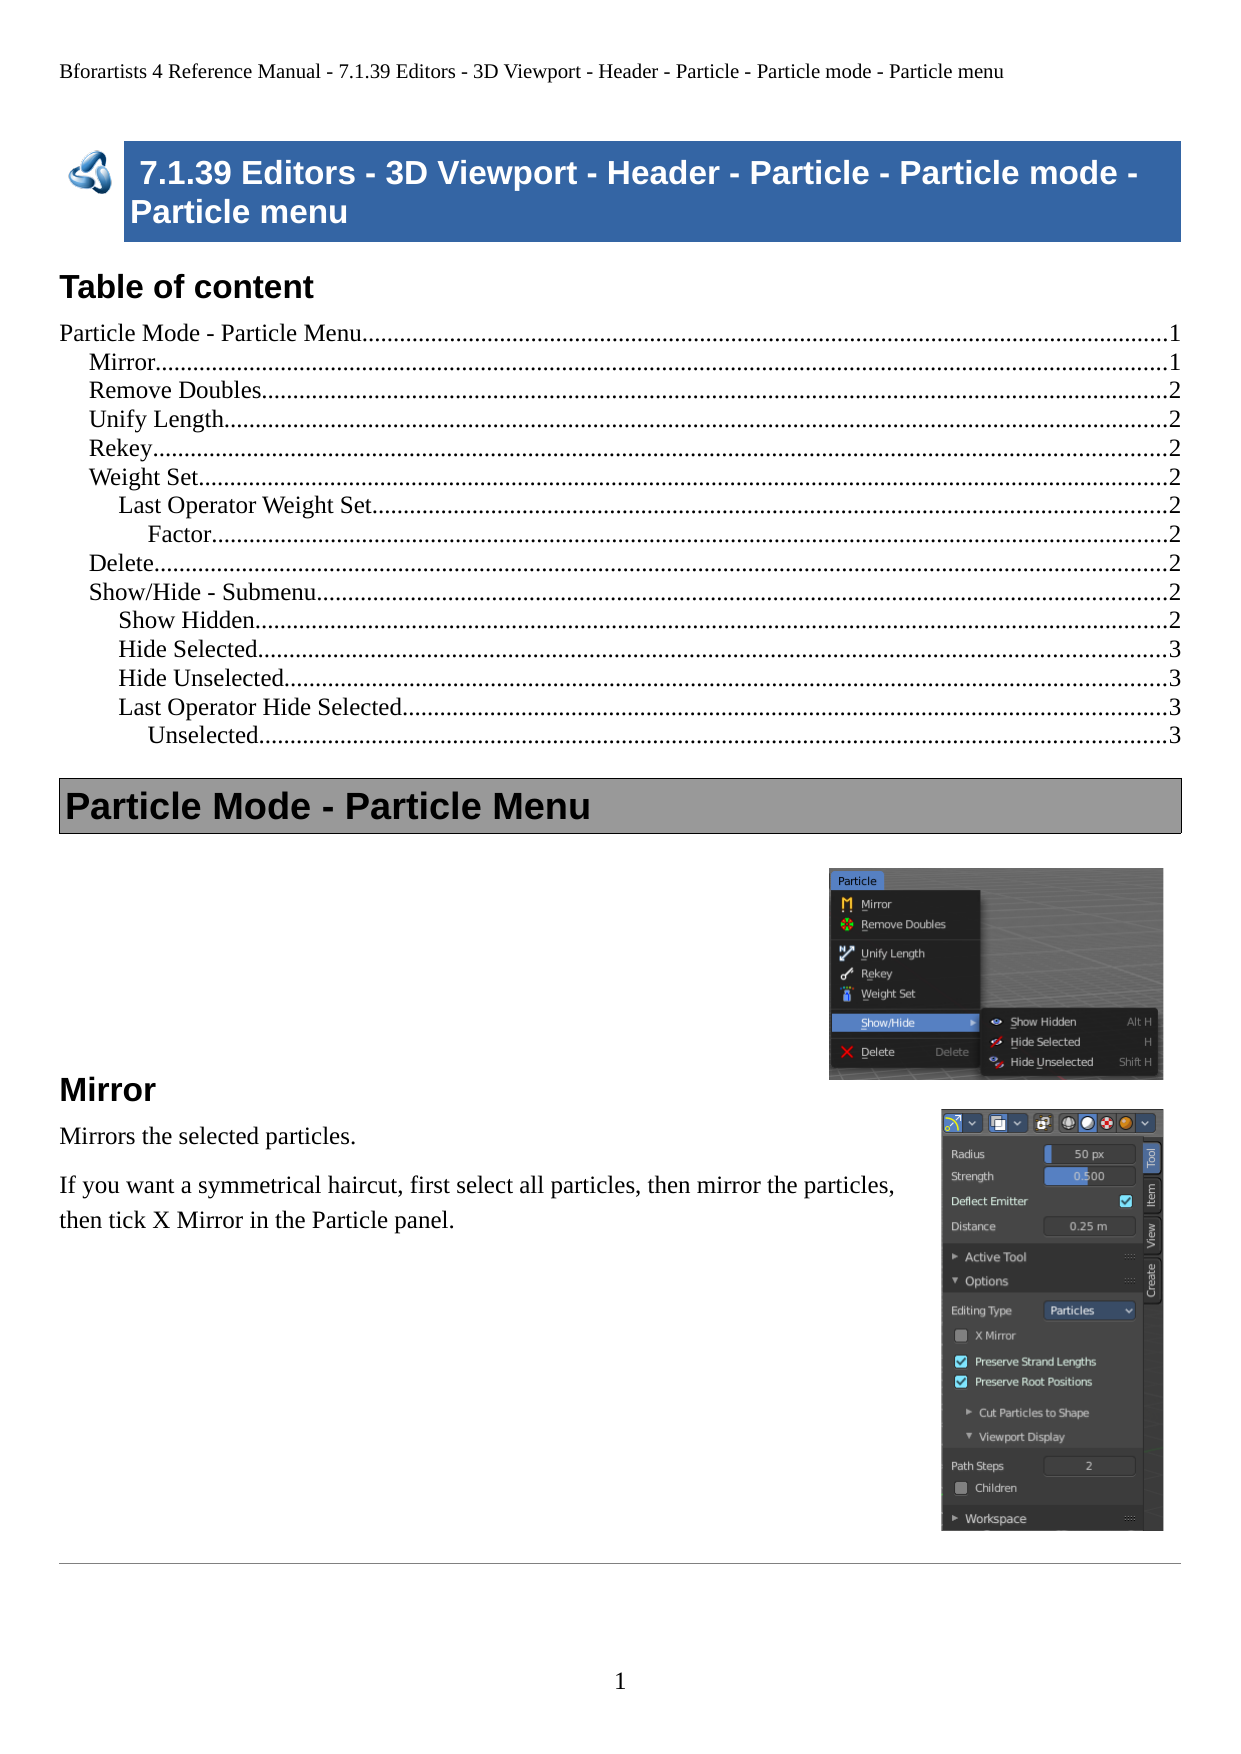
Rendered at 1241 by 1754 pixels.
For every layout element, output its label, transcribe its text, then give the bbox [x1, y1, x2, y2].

text Remove Doubles 2 [88, 375, 1181, 404]
picture [829, 868, 1164, 1080]
text Unify Length 2 [88, 404, 1181, 433]
text Rekey 2 [88, 433, 1181, 462]
text Mirror 1 [88, 347, 1181, 375]
text Unselected 3 [147, 720, 1181, 749]
table_header 7.1.39 Editors - 3D Viewport - Header - Particle - Particle mode - Particle menu [124, 141, 1181, 242]
table_header Particle Mode - Particle Menu [60, 779, 1181, 833]
text Show Hidden 2 [118, 605, 1181, 634]
subtitle Mirror [59, 1070, 1181, 1109]
picture [65, 147, 114, 197]
table_header [59, 141, 124, 242]
text Weight Set 2 [88, 462, 1181, 490]
subtitle Table of content [59, 267, 1181, 305]
text Hide Unselected 3 [118, 663, 1181, 692]
text Factor 2 [147, 519, 1181, 548]
text Last Operator Hide Selected 3 [118, 692, 1181, 720]
text Show/Hide - Submenu 2 [88, 577, 1181, 605]
text Delete 2 [88, 548, 1181, 577]
text If you want a symmetrical haircut, first select all particles, then mirror the particles, then tick X Mirror in the Particle panel. [59, 1170, 941, 1233]
text Last Operator Weight Set 2 [118, 490, 1181, 519]
text Mirrors the selected particles. [59, 1121, 941, 1150]
text Hide Selected 3 [118, 634, 1181, 663]
text Particle Mode - Particle Menu 1 [59, 318, 1181, 347]
picture [941, 1109, 1164, 1531]
